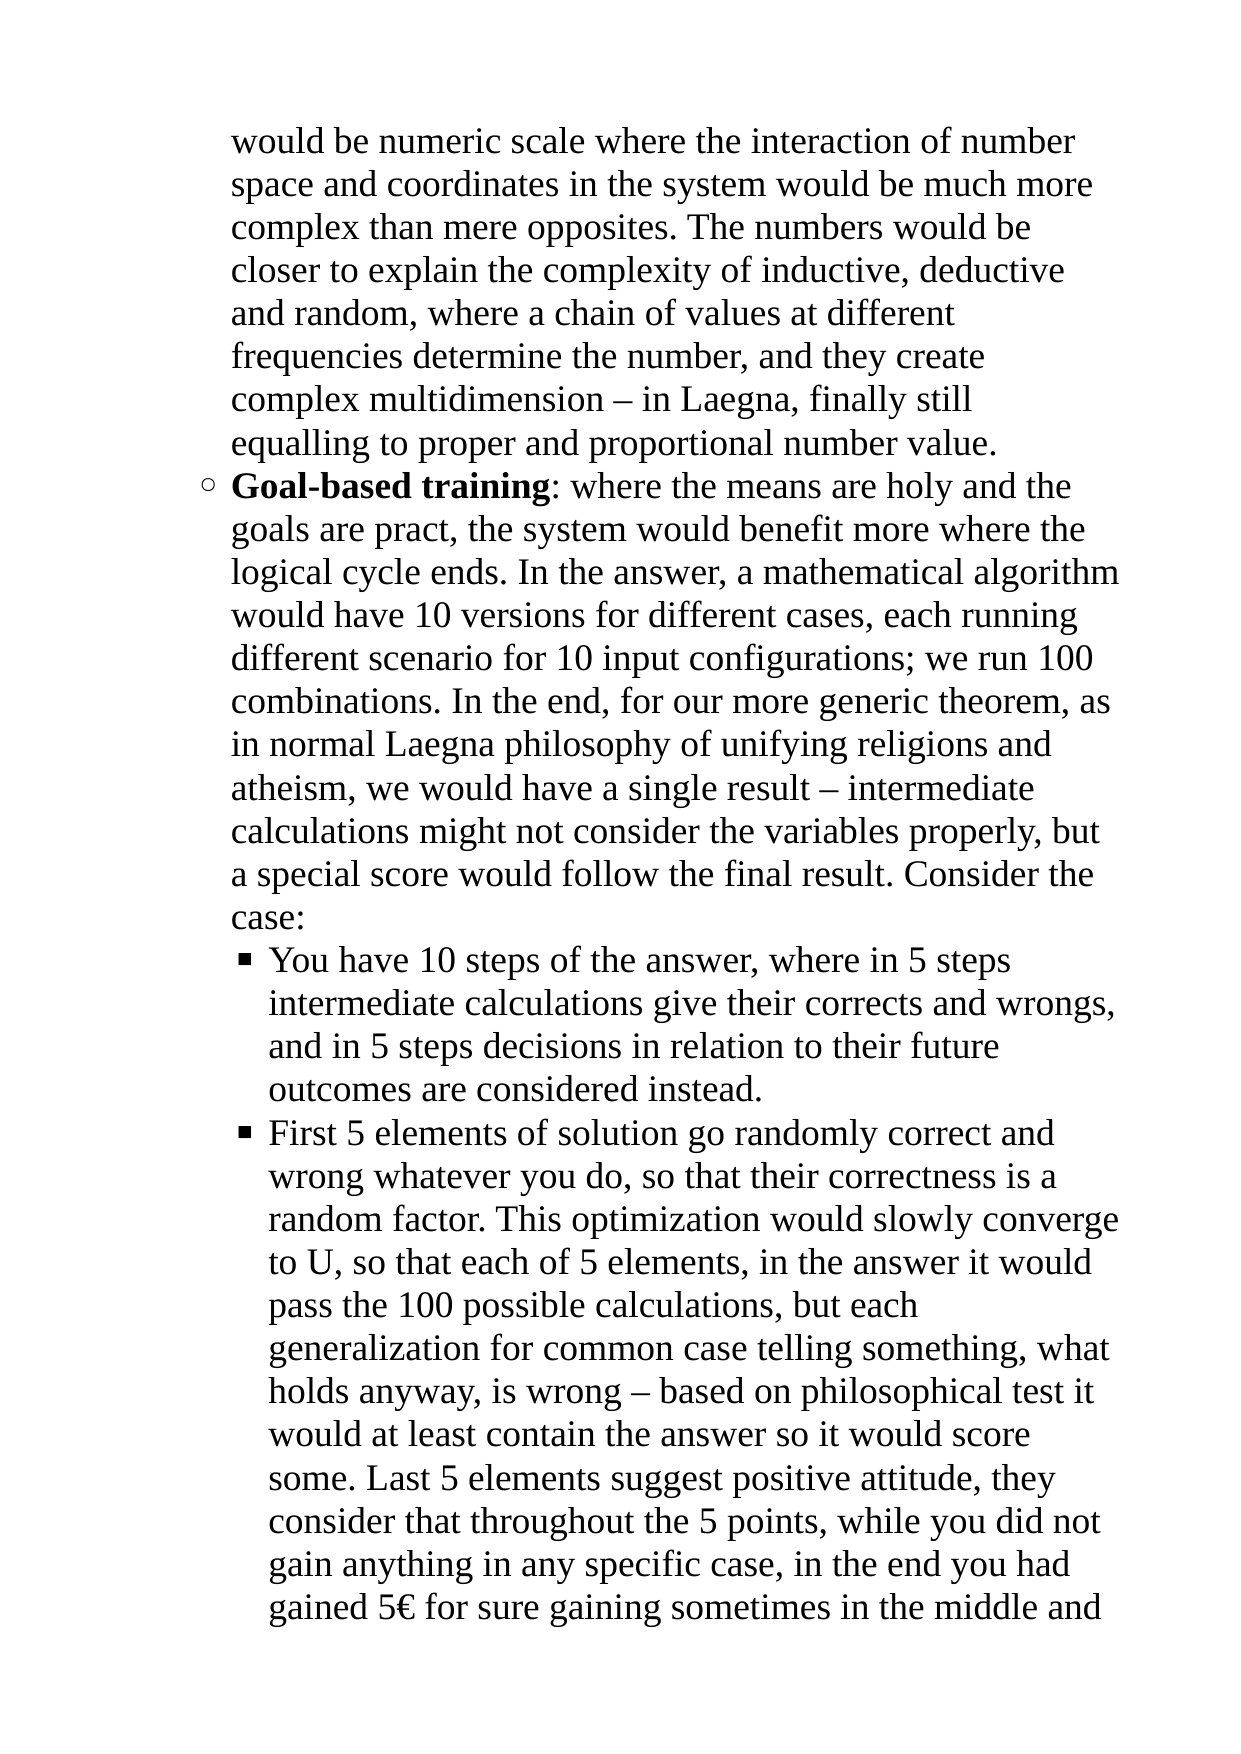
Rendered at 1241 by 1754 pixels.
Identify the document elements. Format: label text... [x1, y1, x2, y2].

list First 5 elements of solution go randomly correct and wrong whatever you do, so that their correctness is a random factor. This optimization would slowly converge to U, so that each of 5 elements, in the answer it would pass the 100 possible calculations, but each generalization for common case telling something, what holds anyway, is wrong – based on philosophical test it would at least contain the answer so it would score some. Last 5 elements suggest positive attitude, they consider that throughout the 5 points, while you did not gain anything in any specific case, in the end you had gained 5€ for sure gaining sometimes in the middle and [231, 1110, 1122, 1627]
list would be numeric scale where the interaction of number space and coordinates in the system would be much more complex than mere opposites. The numbers would be closer to explain the complexity of inductive, deductive and random, where a chain of values at different frequencies determine the number, and they create complex multidimension – in Laegna, finally still equalling to proper and proportional number value. [193, 118, 1122, 463]
list Goal-based training: where the means are holy and the goals are pract, the system would benefit more where the logical cycle ends. In the answer, a mathematical algorithm would have 10 versions for different cases, each running different scenario for 10 input configurations; we run 100 combinations. In the end, for our more generic theorem, as in normal Laegna philosophy of unifying religions and atheism, we would have a single result – intermediate calculations might not consider the variables properly, but a special score would follow the final result. Consider the case: [193, 463, 1122, 937]
list You have 10 steps of the answer, where in 5 steps intermediate calculations give their corrects and wrongs, and in 5 steps decisions in relation to their future outcomes are considered instead. [231, 937, 1122, 1110]
